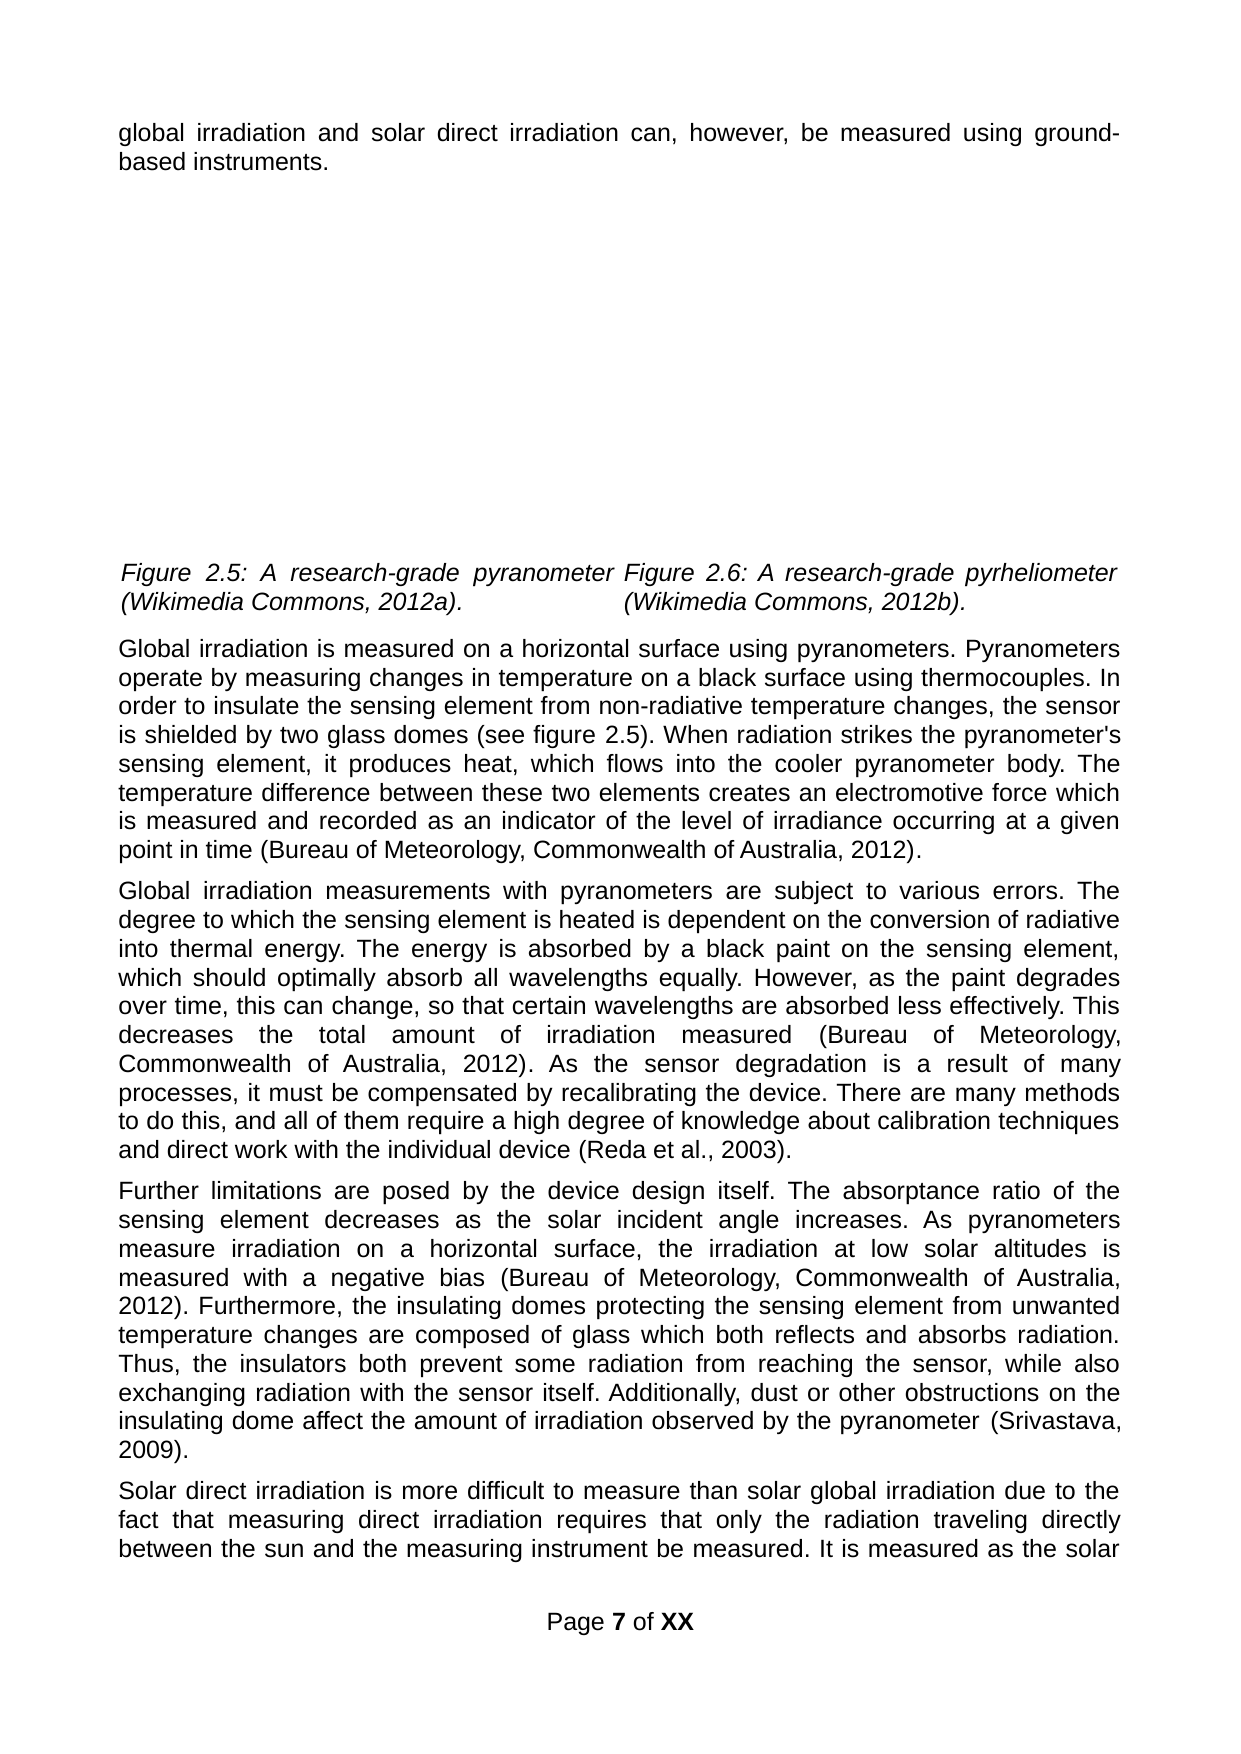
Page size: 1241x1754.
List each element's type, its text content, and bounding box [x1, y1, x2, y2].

text Figure 2.6: A research-grade pyrheliometer (Wikimedia Commons, 2012b). [624, 201, 1120, 616]
text Global irradiation is measured on a horizontal surface using pyranometers. Pyranometers operate by measuring changes in temperature on a black surface using thermocouples. In order to insulate the sensing element from non-radiative temperature changes, the sensor is shielded by two glass domes (see figure 2.5). When radiation strikes the pyranometer's sensing element, it produces heat, which flows into the cooler pyranometer body. The temperature difference between these two elements creates an electromotive force which is measured and recorded as an indicator of the level of irradiance occurring at a given point in time (Bureau of Meteorology, Commonwealth of Australia, 2012). [118, 634, 1122, 864]
text Solar direct irradiation is more difficult to measure than solar global irradiation due to the fact that measuring direct irradiation requires that only the radiation traveling directly between the sun and the measuring instrument be measured. It is measured as the solar [118, 1476, 1122, 1562]
text Global irradiation measurements with pyranometers are subject to various errors. The degree to which the sensing element is heated is dependent on the conversion of radiative into thermal energy. The energy is absorbed by a black paint on the sensing element, which should optimally absorb all wavelengths equally. However, as the paint degrades over time, this can change, so that certain wavelengths are absorbed less effectively. This decreases the total amount of irradiation measured (Bureau of Meteorology, Commonwealth of Australia, 2012). As the sensor degradation is a result of many processes, it must be compensated by recalibrating the device. There are many methods to do this, and all of them require a high degree of knowledge about calibration techniques and direct work with the individual device (Reda et al., 2003). [118, 876, 1122, 1164]
text global irradiation and solar direct irradiation can, however, be measured using ground-based instruments. [118, 118, 1122, 176]
text Figure 2.5: A research-grade pyranometer (Wikimedia Commons, 2012a). [121, 201, 617, 616]
text Further limitations are posed by the device design itself. The absorptance ratio of the sensing element decreases as the solar incident angle increases. As pyranometers measure irradiation on a horizontal surface, the irradiation at low solar altitudes is measured with a negative bias (Bureau of Meteorology, Commonwealth of Australia, 2012). Furthermore, the insulating domes protecting the sensing element from unwanted temperature changes are composed of glass which both reflects and absorbs radiation. Thus, the insulators both prevent some radiation from reaching the sensor, while also exchanging radiation with the sensor itself. Additionally, dust or other obstructions on the insulating dome affect the amount of irradiation observed by the pyranometer (Srivastava, 2009). [118, 1176, 1122, 1464]
